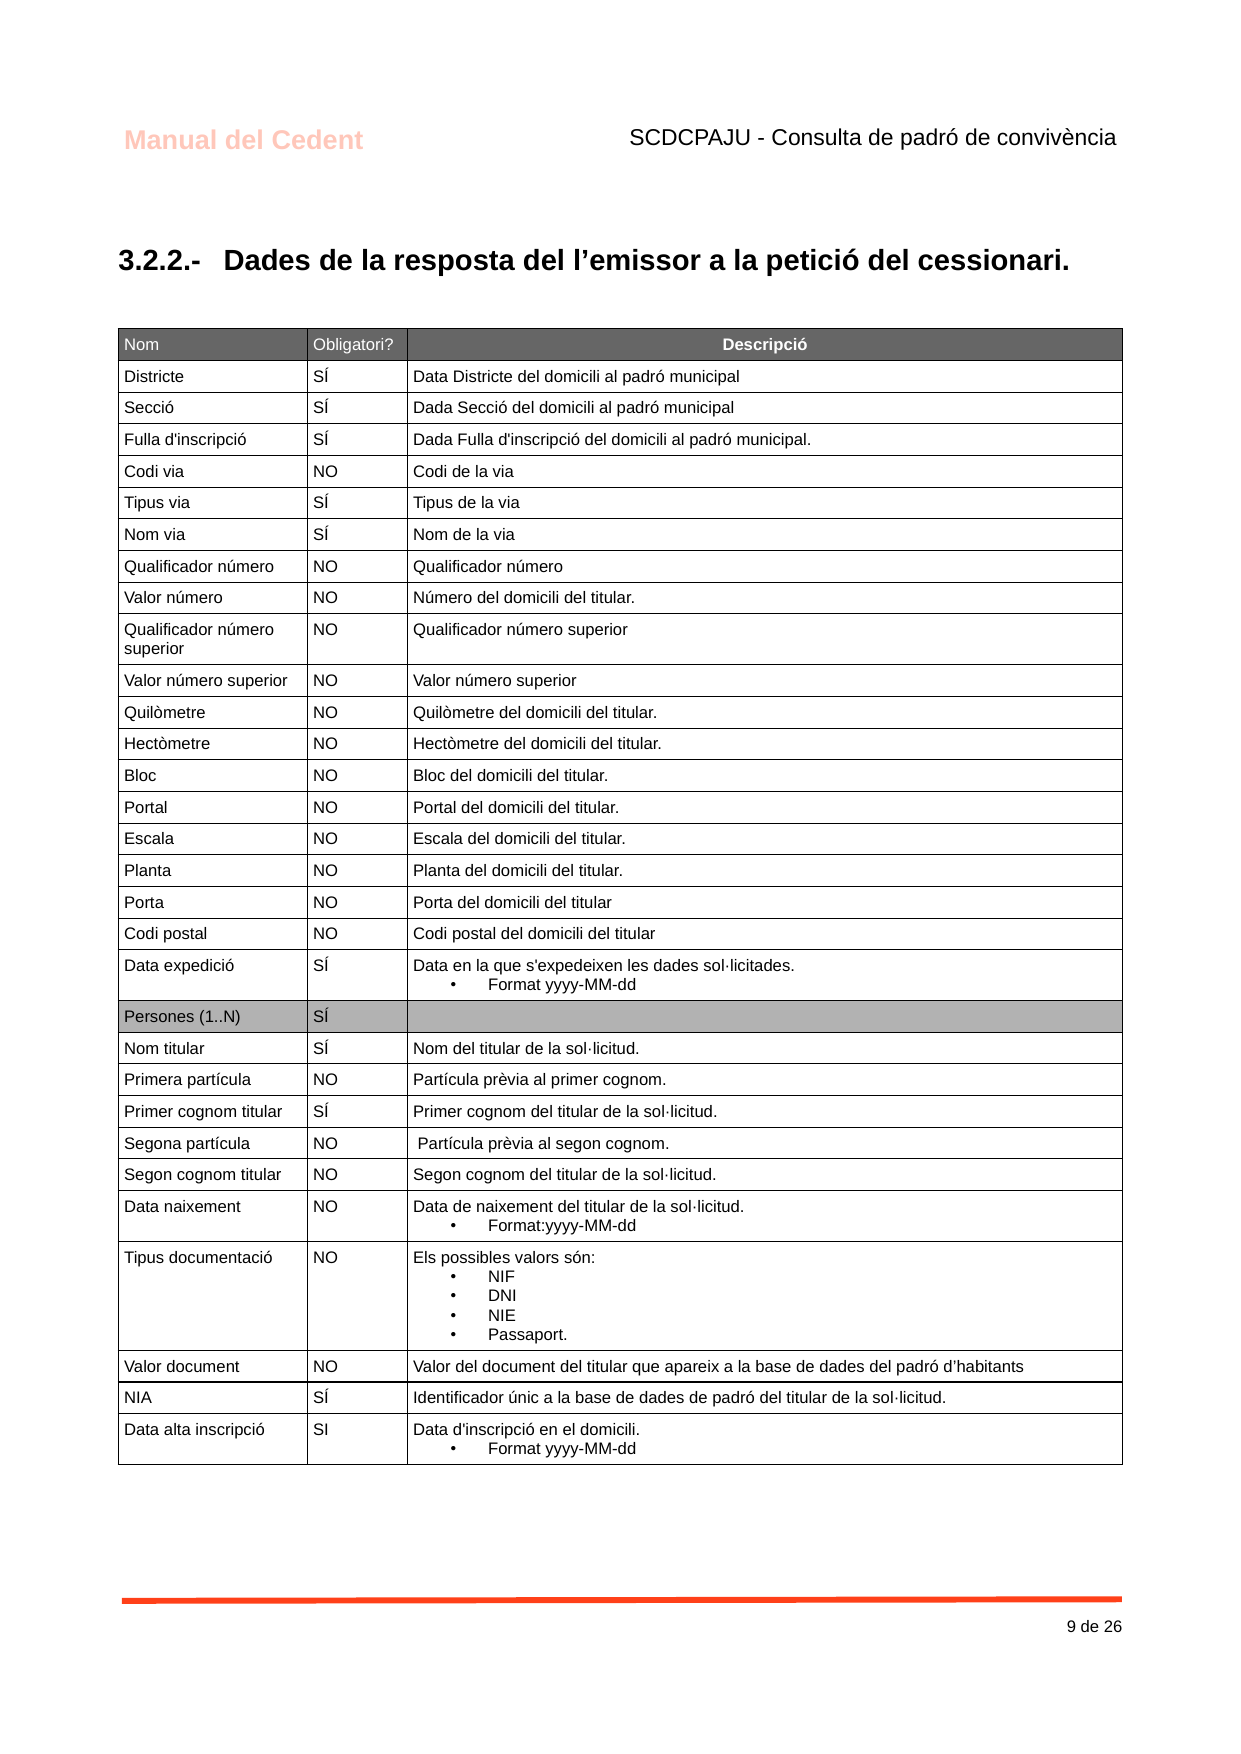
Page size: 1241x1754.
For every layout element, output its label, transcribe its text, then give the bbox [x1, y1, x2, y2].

table_cell SÍ [308, 361, 407, 392]
table_cell Porta del domicili del titular [408, 887, 1122, 917]
table_cell Portal del domicili del titular. [408, 792, 1122, 822]
table_cell Valor del document del titular que apareix a la base de dades del padró d’habitants [408, 1351, 1122, 1381]
table_cell Codi postal [119, 919, 307, 949]
table_cell Tipus via [119, 488, 307, 518]
table_cell Valor número [119, 583, 307, 613]
table_cell Data Districte del domicili al padró municipal [408, 361, 1122, 392]
table_cell Qualificador número superior [408, 614, 1122, 664]
table_cell Bloc del domicili del titular. [408, 760, 1122, 791]
subtitle Dades de la resposta del l’emissor a la petició del cessionari. [118, 243, 1122, 277]
table_header Descripció [408, 329, 1122, 360]
table_cell NO [308, 1128, 407, 1158]
table_cell NO [308, 887, 407, 917]
table_cell [408, 1001, 1122, 1032]
table_cell NO [308, 1191, 407, 1241]
table_cell SÍ [308, 519, 407, 550]
table_cell Bloc [119, 760, 307, 791]
table_cell Tipus de la via [408, 488, 1122, 518]
table_cell Nom de la via [408, 519, 1122, 550]
table_cell Nom via [119, 519, 307, 550]
table_cell SÍ [308, 488, 407, 518]
table_cell Secció [119, 393, 307, 423]
table_cell Data naixement [119, 1191, 307, 1241]
table_cell SÍ [308, 1096, 407, 1127]
table_cell Qualificador número [119, 551, 307, 582]
table_cell NO [308, 456, 407, 487]
table_cell Quilòmetre [119, 697, 307, 727]
table_cell Escala del domicili del titular. [408, 824, 1122, 854]
table_cell Data d'inscripció en el domicili. Format yyyy-MM-dd [408, 1414, 1122, 1464]
table_cell Districte [119, 361, 307, 392]
table_cell Primera partícula [119, 1064, 307, 1095]
table_cell SÍ [308, 393, 407, 423]
table_cell NO [308, 792, 407, 822]
table_cell Hectòmetre [119, 729, 307, 759]
table_cell Primer cognom del titular de la sol·licitud. [408, 1096, 1122, 1127]
table_cell NO [308, 1159, 407, 1190]
table_header Obligatori? [308, 329, 407, 360]
table_cell Valor document [119, 1351, 307, 1381]
table_cell Nom titular [119, 1033, 307, 1063]
table_cell Valor número superior [408, 665, 1122, 696]
table_cell Data alta inscripció [119, 1414, 307, 1464]
table_cell Data en la que s'expedeixen les dades sol·licitades. Format yyyy-MM-dd [408, 950, 1122, 1000]
table_cell Porta [119, 887, 307, 917]
table_cell Fulla d'inscripció [119, 424, 307, 455]
table_cell Número del domicili del titular. [408, 583, 1122, 613]
table_cell Segon cognom titular [119, 1159, 307, 1190]
table_header Nom [119, 329, 307, 360]
table_cell Planta del domicili del titular. [408, 855, 1122, 886]
table_cell Tipus documentació [119, 1242, 307, 1350]
table_cell Hectòmetre del domicili del titular. [408, 729, 1122, 759]
table_cell Dada Fulla d'inscripció del domicili al padró municipal. [408, 424, 1122, 455]
table_cell Data expedició [119, 950, 307, 1000]
table_cell Quilòmetre del domicili del titular. [408, 697, 1122, 727]
table_cell Dada Secció del domicili al padró municipal [408, 393, 1122, 423]
table_cell NO [308, 551, 407, 582]
table_cell Segon cognom del titular de la sol·licitud. [408, 1159, 1122, 1190]
table_cell Planta [119, 855, 307, 886]
table_cell Data de naixement del titular de la sol·licitud. Format:yyyy-MM-dd [408, 1191, 1122, 1241]
table_cell Identificador únic a la base de dades de padró del titular de la sol·licitud. [408, 1383, 1122, 1413]
table_cell NIA [119, 1383, 307, 1413]
table_cell Codi de la via [408, 456, 1122, 487]
table_cell NO [308, 729, 407, 759]
table_cell Els possibles valors són: NIF DNI NIE Passaport. [408, 1242, 1122, 1350]
table_cell Valor número superior [119, 665, 307, 696]
table_cell NO [308, 665, 407, 696]
table_cell NO [308, 1242, 407, 1350]
table_cell Primer cognom titular [119, 1096, 307, 1127]
table_cell Codi via [119, 456, 307, 487]
table_cell NO [308, 583, 407, 613]
table_cell NO [308, 824, 407, 854]
table_cell NO [308, 760, 407, 791]
table_cell SÍ [308, 424, 407, 455]
table_cell Nom del titular de la sol·licitud. [408, 1033, 1122, 1063]
table_cell NO [308, 1064, 407, 1095]
table_cell Persones (1..N) [119, 1001, 307, 1032]
table_cell Partícula prèvia al segon cognom. [408, 1128, 1122, 1158]
table_cell SÍ [308, 950, 407, 1000]
table_cell SÍ [308, 1001, 407, 1032]
table_cell Portal [119, 792, 307, 822]
table_cell NO [308, 697, 407, 727]
table_cell NO [308, 614, 407, 664]
table_cell Qualificador número [408, 551, 1122, 582]
table_cell Qualificador número superior [119, 614, 307, 664]
table_cell Segona partícula [119, 1128, 307, 1158]
table_cell Codi postal del domicili del titular [408, 919, 1122, 949]
table_cell NO [308, 919, 407, 949]
table_cell Partícula prèvia al primer cognom. [408, 1064, 1122, 1095]
table_cell NO [308, 855, 407, 886]
table_cell SI [308, 1414, 407, 1464]
table_cell SÍ [308, 1033, 407, 1063]
table_cell SÍ [308, 1383, 407, 1413]
table_cell Escala [119, 824, 307, 854]
table_cell NO [308, 1351, 407, 1381]
